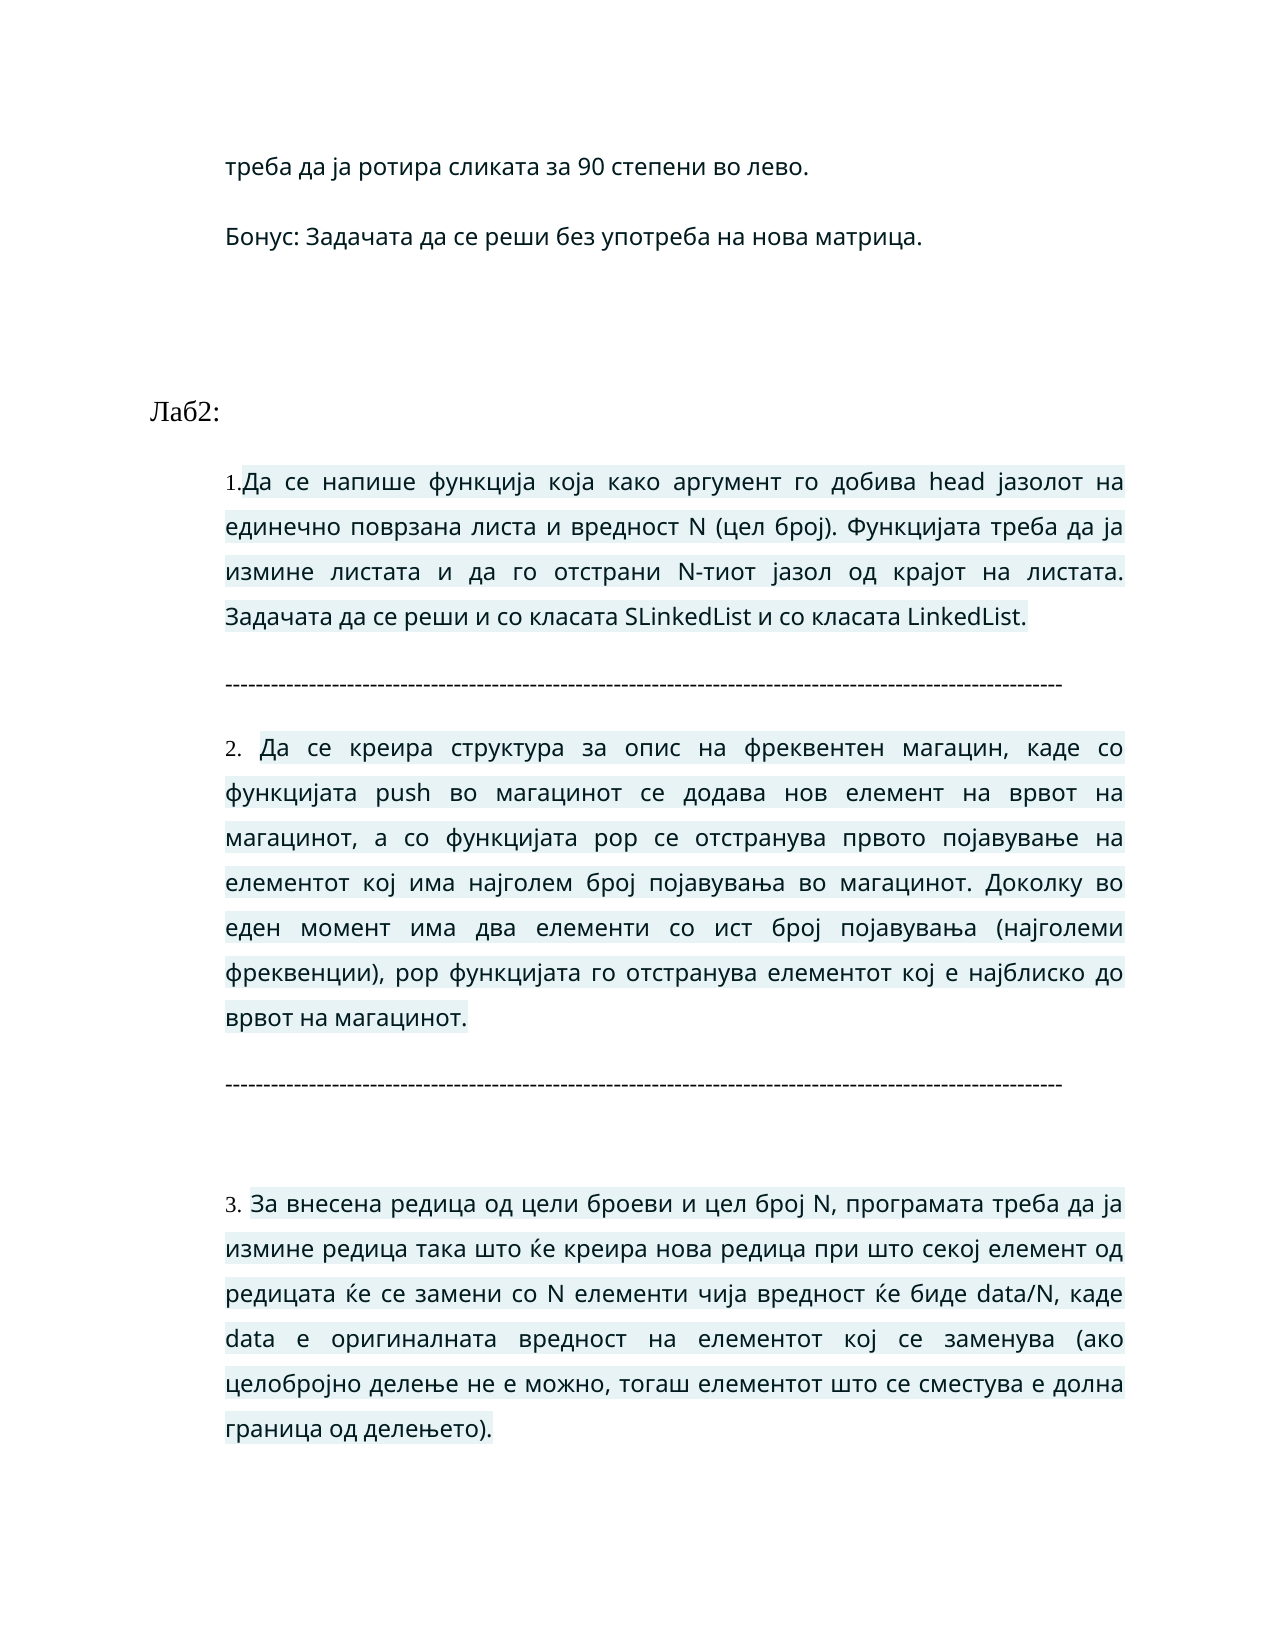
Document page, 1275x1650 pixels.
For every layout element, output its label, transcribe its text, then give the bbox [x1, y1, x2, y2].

text 3. За внесена редица од цели броеви и цел број N, програмата треба да ја измине редица така што ќе креира нова редица при што секој елемент од редицата ќе се замени со N елементи чија вредност ќе биде data/N, каде data е оригиналната вредност на елементот кој се заменува (ако целобројно делење не е можно, тогаш елементот што се сместува е долна граница од делењето). [225, 1187, 1125, 1444]
text Лаб2: [150, 394, 1125, 427]
text -------------------------------------------------------------------------------------------------------------- [150, 670, 1125, 696]
text 1.Да се напише функција која како аргумент го добива head јазолот на единечно поврзана листа и вредност N (цел број). Функцијата треба да ја измине листата и да го отстрани N-тиот јазол од крајот на листата. Задачата да се реши и со класата SLinkedList и со класата LinkedList. [225, 465, 1125, 632]
text треба да ја ротира сликата за 90 степени во лево. [225, 150, 1125, 183]
text 2. Да се креира структура за опис на фреквентен магацин, каде со функцијата push во магацинот се додава нов елемент на врвот на магацинот, а со функцијата pop се отстранува првото појавување на елементот кој има најголем број појавувања во магацинот. Доколку во еден момент има два елементи со ист број појавувања (најголеми фреквенции), pop функцијата го отстранува елементот кој е најблиско до врвот на магацинот. [225, 731, 1125, 1033]
text Бонус: Задачата да се реши без употреба на нова матрица. [150, 220, 1125, 252]
text -------------------------------------------------------------------------------------------------------------- [150, 1070, 1125, 1097]
